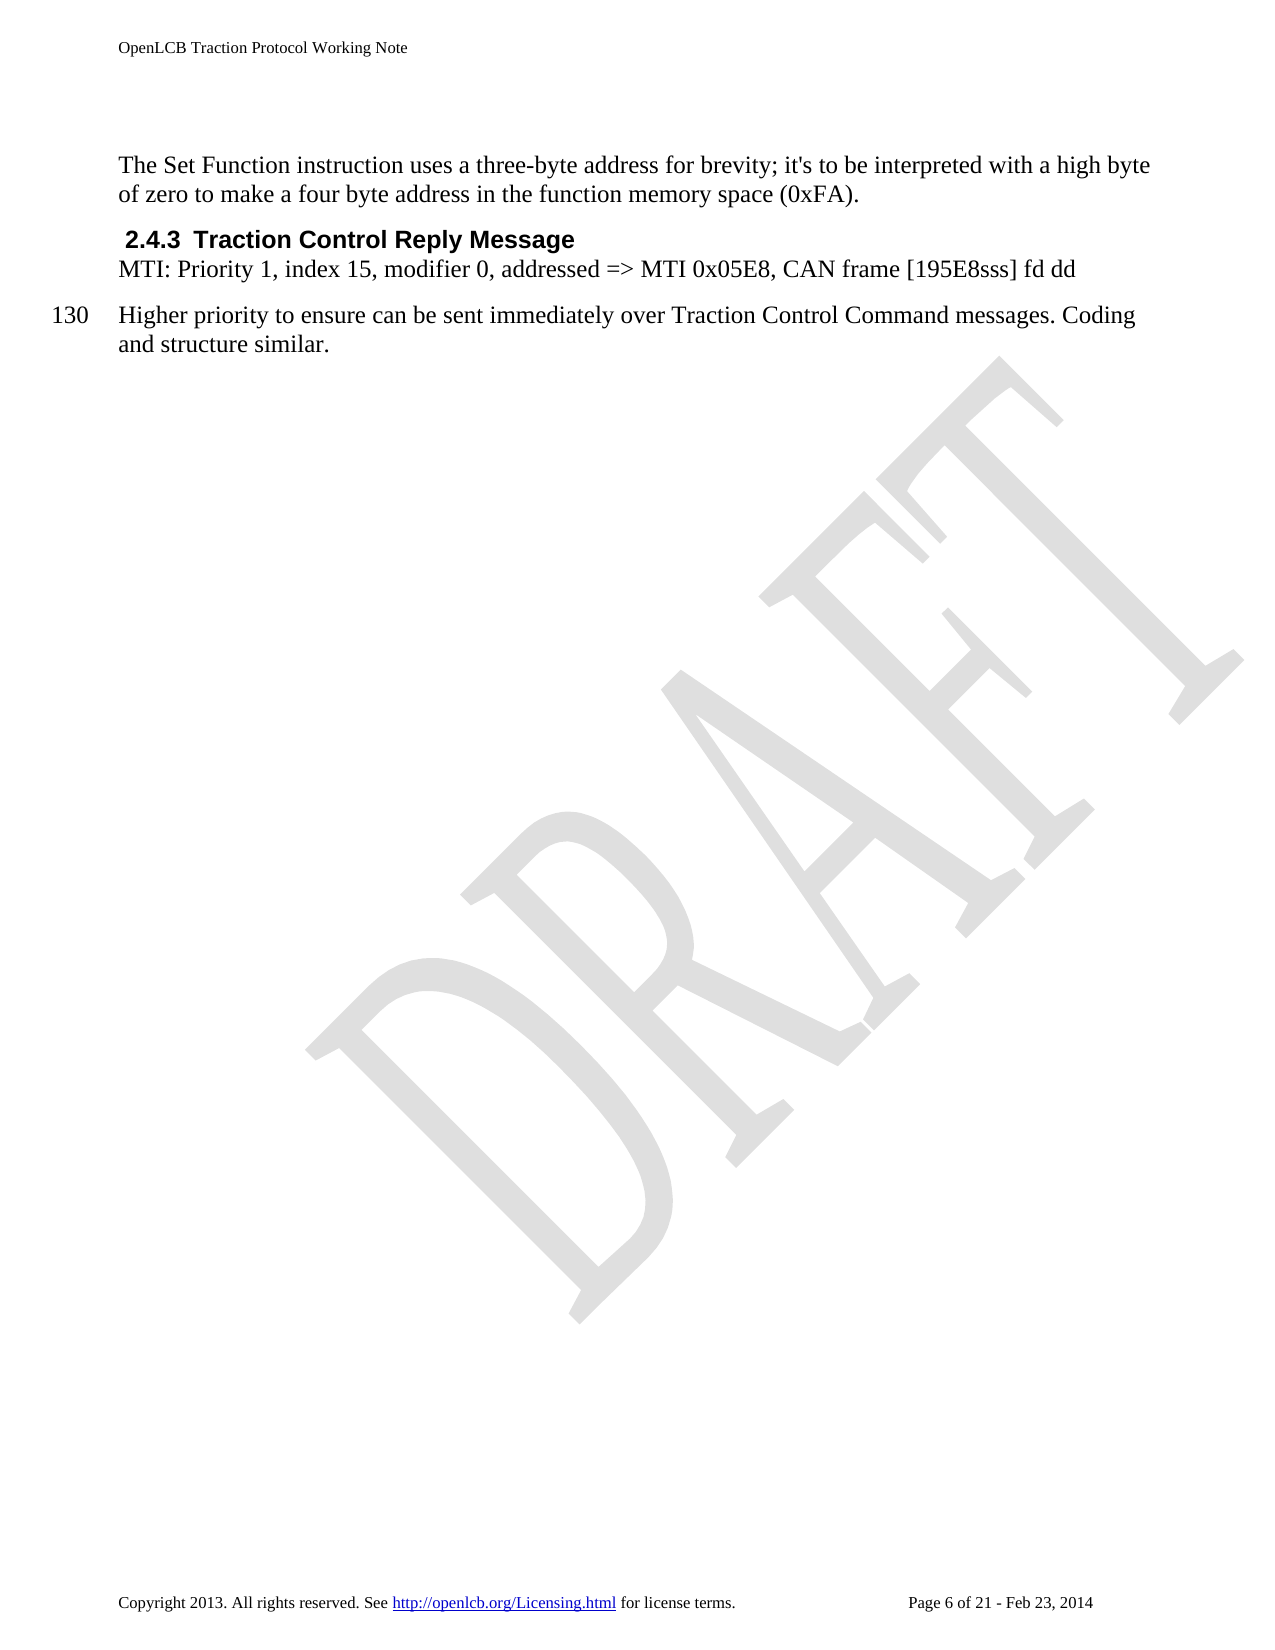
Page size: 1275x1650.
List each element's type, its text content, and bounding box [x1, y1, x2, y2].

subtitle Traction Control Reply Message [118, 225, 1157, 254]
text Higher priority to ensure can be sent immediately over Traction Control Command messages. Coding and structure similar. [118, 300, 1157, 358]
text MTI: Priority 1, index 15, modifier 0, addressed => MTI 0x05E8, CAN frame [195E8sss] fd dd [118, 254, 1157, 283]
text The Set Function instruction uses a three-byte address for brevity; it's to be interpreted with a high byte of zero to make a four byte address in the function memory space (0xFA). [118, 150, 1157, 207]
